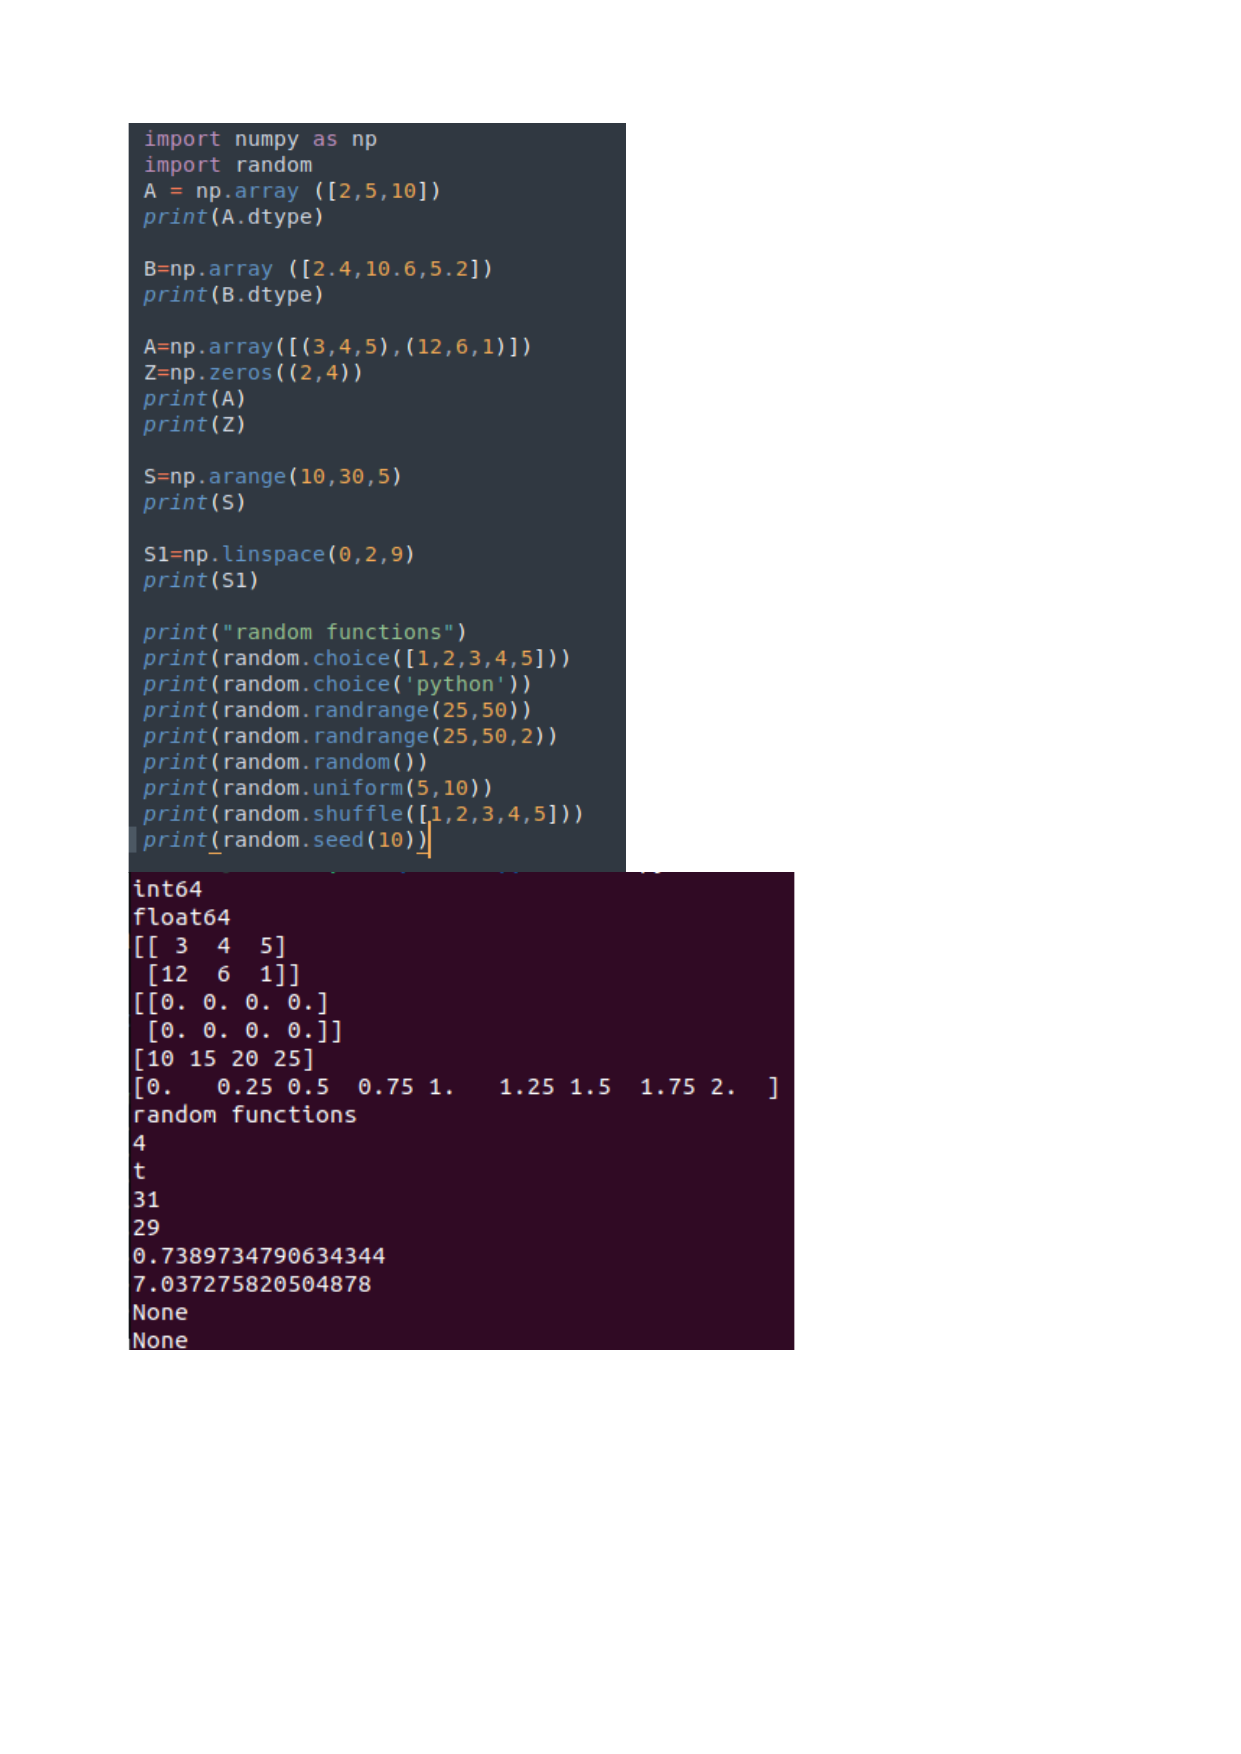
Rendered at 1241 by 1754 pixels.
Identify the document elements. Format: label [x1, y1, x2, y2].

picture [128, 123, 795, 1350]
